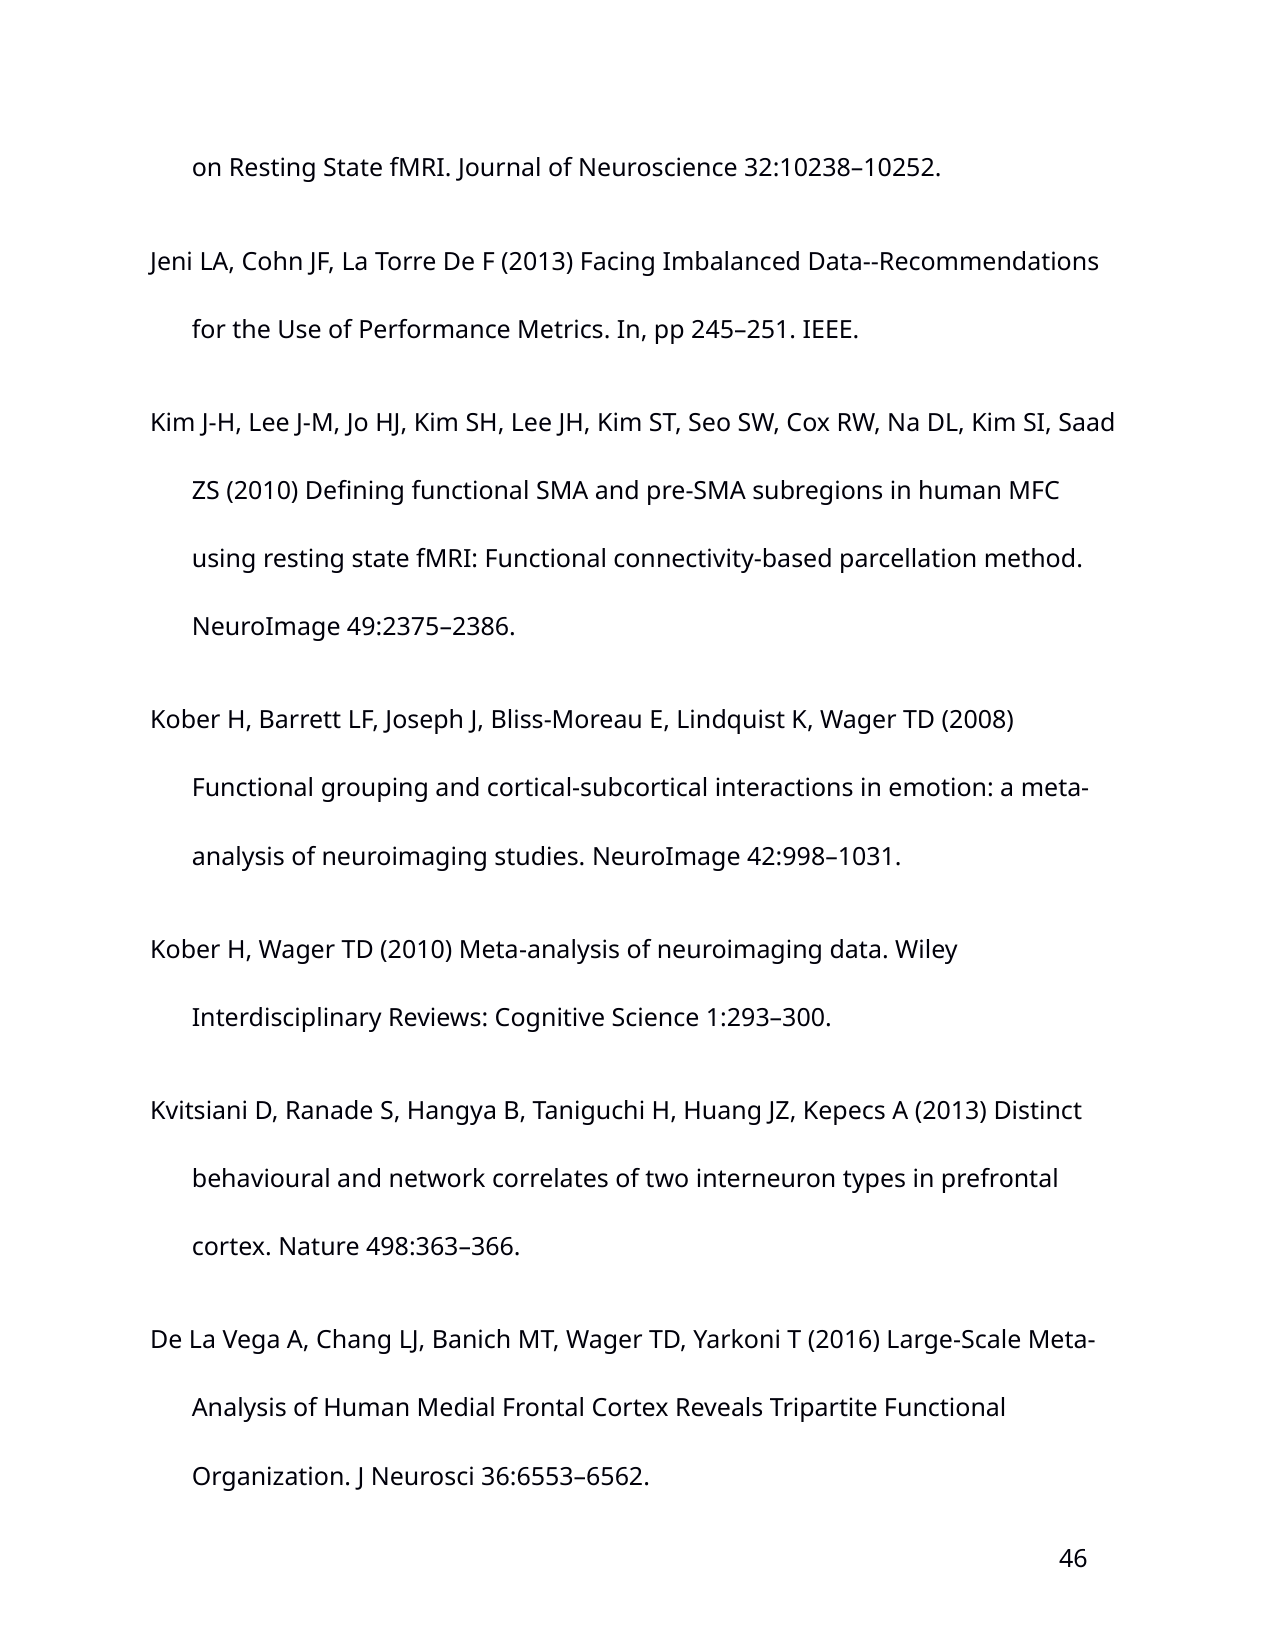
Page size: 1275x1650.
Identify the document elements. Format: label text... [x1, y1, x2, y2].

text on Resting State fMRI. Journal of Neuroscience 32:10238–10252. [150, 150, 1125, 184]
text Kober H, Wager TD (2010) Meta‐analysis of neuroimaging data. Wiley Interdisciplinary Reviews: Cognitive Science 1:293–300. [150, 931, 1125, 1033]
text Kvitsiani D, Ranade S, Hangya B, Taniguchi H, Huang JZ, Kepecs A (2013) Distinct behavioural and network correlates of two interneuron types in prefrontal cortex. Nature 498:363–366. [150, 1092, 1125, 1263]
text Kim J-H, Lee J-M, Jo HJ, Kim SH, Lee JH, Kim ST, Seo SW, Cox RW, Na DL, Kim SI, Saad ZS (2010) Defining functional SMA and pre-SMA subregions in human MFC using resting state fMRI: Functional connectivity-based parcellation method. NeuroImage 49:2375–2386. [150, 404, 1125, 643]
text De La Vega A, Chang LJ, Banich MT, Wager TD, Yarkoni T (2016) Large-Scale Meta-Analysis of Human Medial Frontal Cortex Reveals Tripartite Functional Organization. J Neurosci 36:6553–6562. [150, 1322, 1125, 1492]
text Jeni LA, Cohn JF, La Torre De F (2013) Facing Imbalanced Data--Recommendations for the Use of Performance Metrics. In, pp 245–251. IEEE. [150, 243, 1125, 345]
text Kober H, Barrett LF, Joseph J, Bliss-Moreau E, Lindquist K, Wager TD (2008) Functional grouping and cortical-subcortical interactions in emotion: a meta-analysis of neuroimaging studies. NeuroImage 42:998–1031. [150, 702, 1125, 872]
